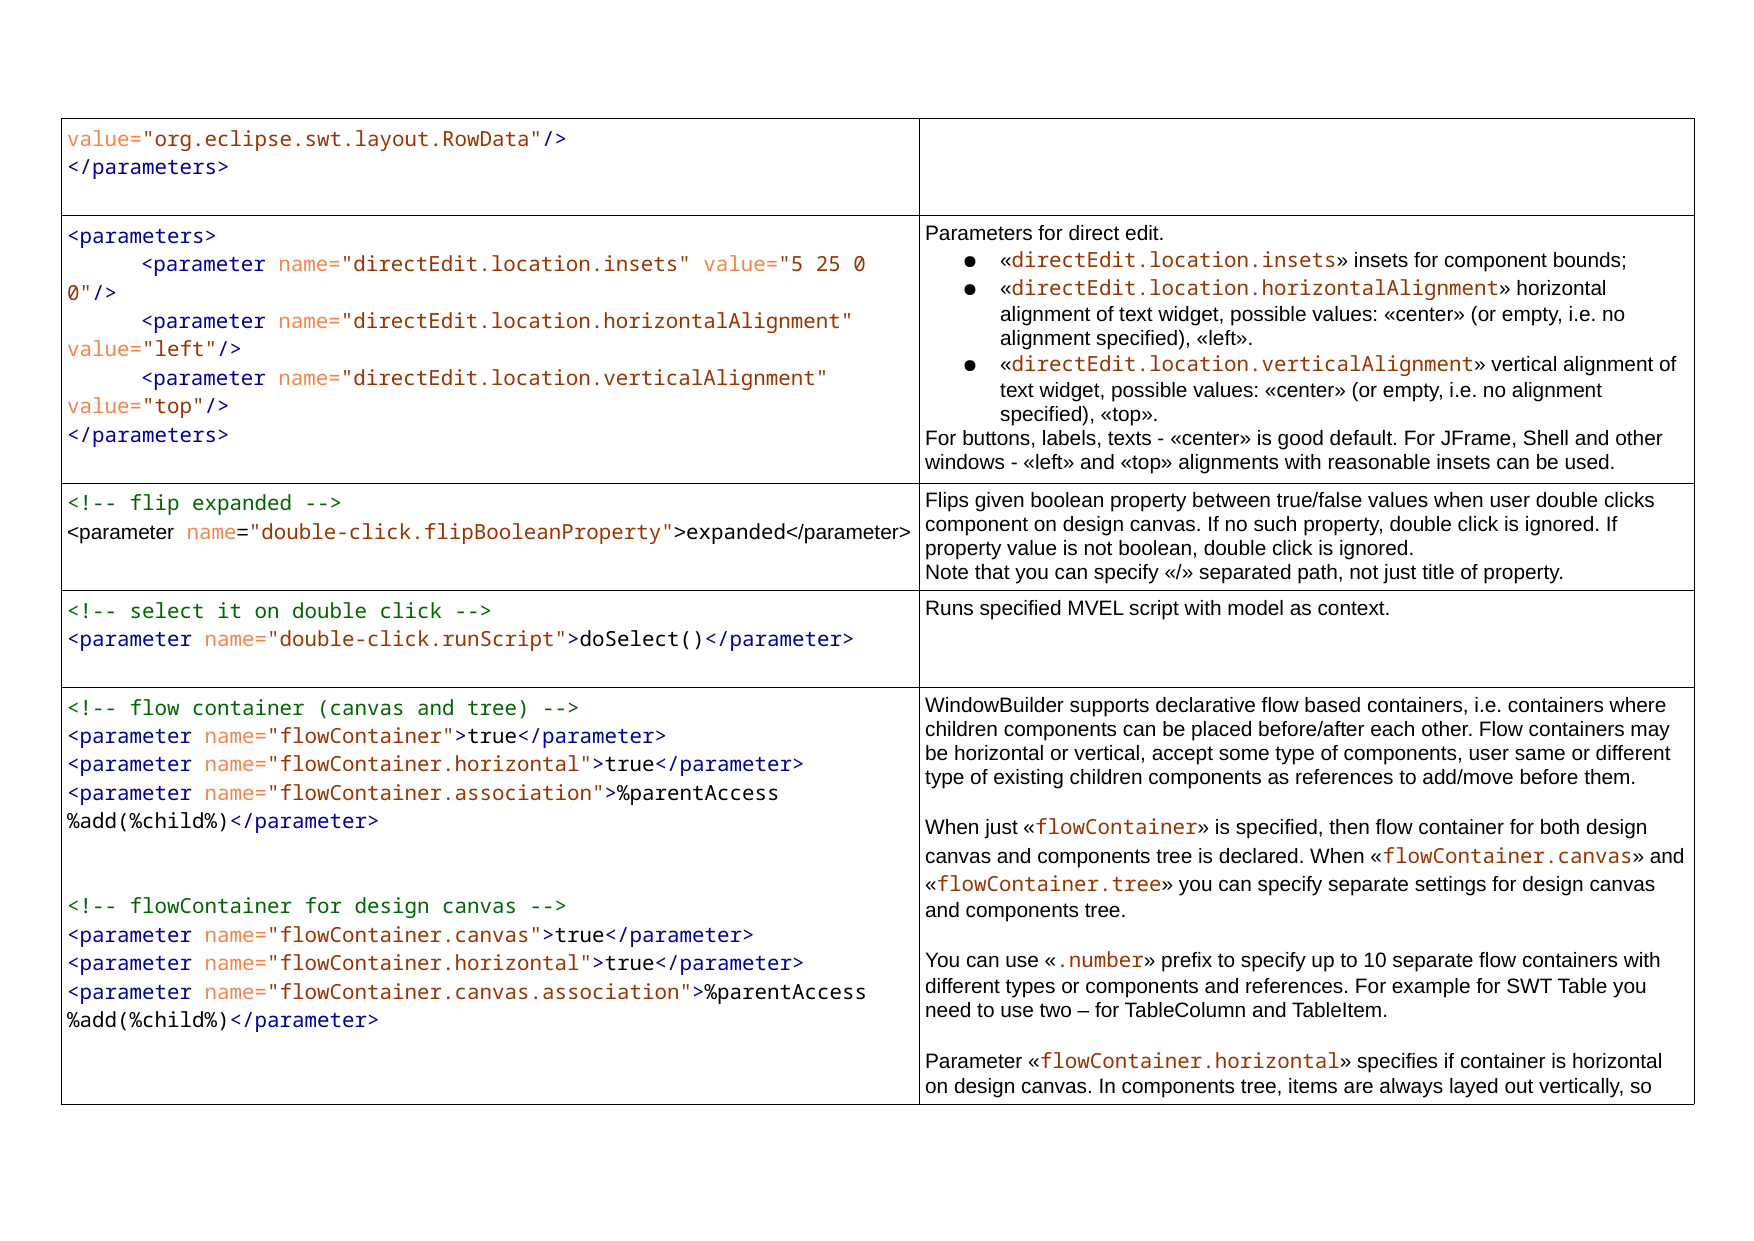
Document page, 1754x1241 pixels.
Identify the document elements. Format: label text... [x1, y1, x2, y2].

table_cell value="org.eclipse.swt.layout.RowData"/> </parameters> [62, 119, 919, 215]
table_cell <parameters> <parameter name="directEdit.location.insets" value="5 25 0 0"/> <parameter name="directEdit.location.horizontalAlignment" value="left"/> <parameter name="directEdit.location.verticalAlignment" value="top"/> </parameters> [62, 216, 919, 482]
table_cell [920, 119, 1694, 215]
table_cell <!-- flip expanded --> <parameter name="double-click.flipBooleanProperty">expanded</parameter> [62, 484, 919, 590]
table_cell Runs specified MVEL script with model as context. [920, 591, 1694, 687]
table_cell Flips given boolean property between true/false values when user double clicks component on design canvas. If no such property, double click is ignored. If property value is not boolean, double click is ignored. Note that you can specify «/» separated path, not just title of property. [920, 484, 1694, 590]
table_cell <!-- select it on double click --> <parameter name="double-click.runScript">doSelect()</parameter> [62, 591, 919, 687]
table_cell WindowBuilder supports declarative flow based containers, i.e. containers where children components can be placed before/after each other. Flow containers may be horizontal or vertical, accept some type of components, user same or different type of existing children components as references to add/move before them. When just «flowContainer» is specified, then flow container for both design canvas and components tree is declared. When «flowContainer.canvas» and «flowContainer.tree» you can specify separate settings for design canvas and components tree. You can use «.number» prefix to specify up to 10 separate flow containers with different types or components and references. For example for SWT Table you need to use two – for TableColumn and TableItem. Parameter «flowContainer.horizontal» specifies if container is horizontal on design canvas. In components tree, items are always layed out vertically, so [920, 688, 1694, 1104]
table_cell Parameters for direct edit. «directEdit.location.insets» insets for component bounds; «directEdit.location.horizontalAlignment» horizontal alignment of text widget, possible values: «center» (or empty, i.e. no alignment specified), «left». «directEdit.location.verticalAlignment» vertical alignment of text widget, possible values: «center» (or empty, i.e. no alignment specified), «top». For buttons, labels, texts - «center» is good default. For JFrame, Shell and other windows - «left» and «top» alignments with reasonable insets can be used. [920, 216, 1694, 482]
table_cell <!-- flow container (canvas and tree) --> <parameter name="flowContainer">true</parameter> <parameter name="flowContainer.horizontal">true</parameter> <parameter name="flowContainer.association">%parentAccess%add(%child%)</parameter> <!-- flowContainer for design canvas --> <parameter name="flowContainer.canvas">true</parameter> <parameter name="flowContainer.horizontal">true</parameter> <parameter name="flowContainer.canvas.association">%parentAccess%add(%child%)</parameter> [62, 688, 919, 1104]
